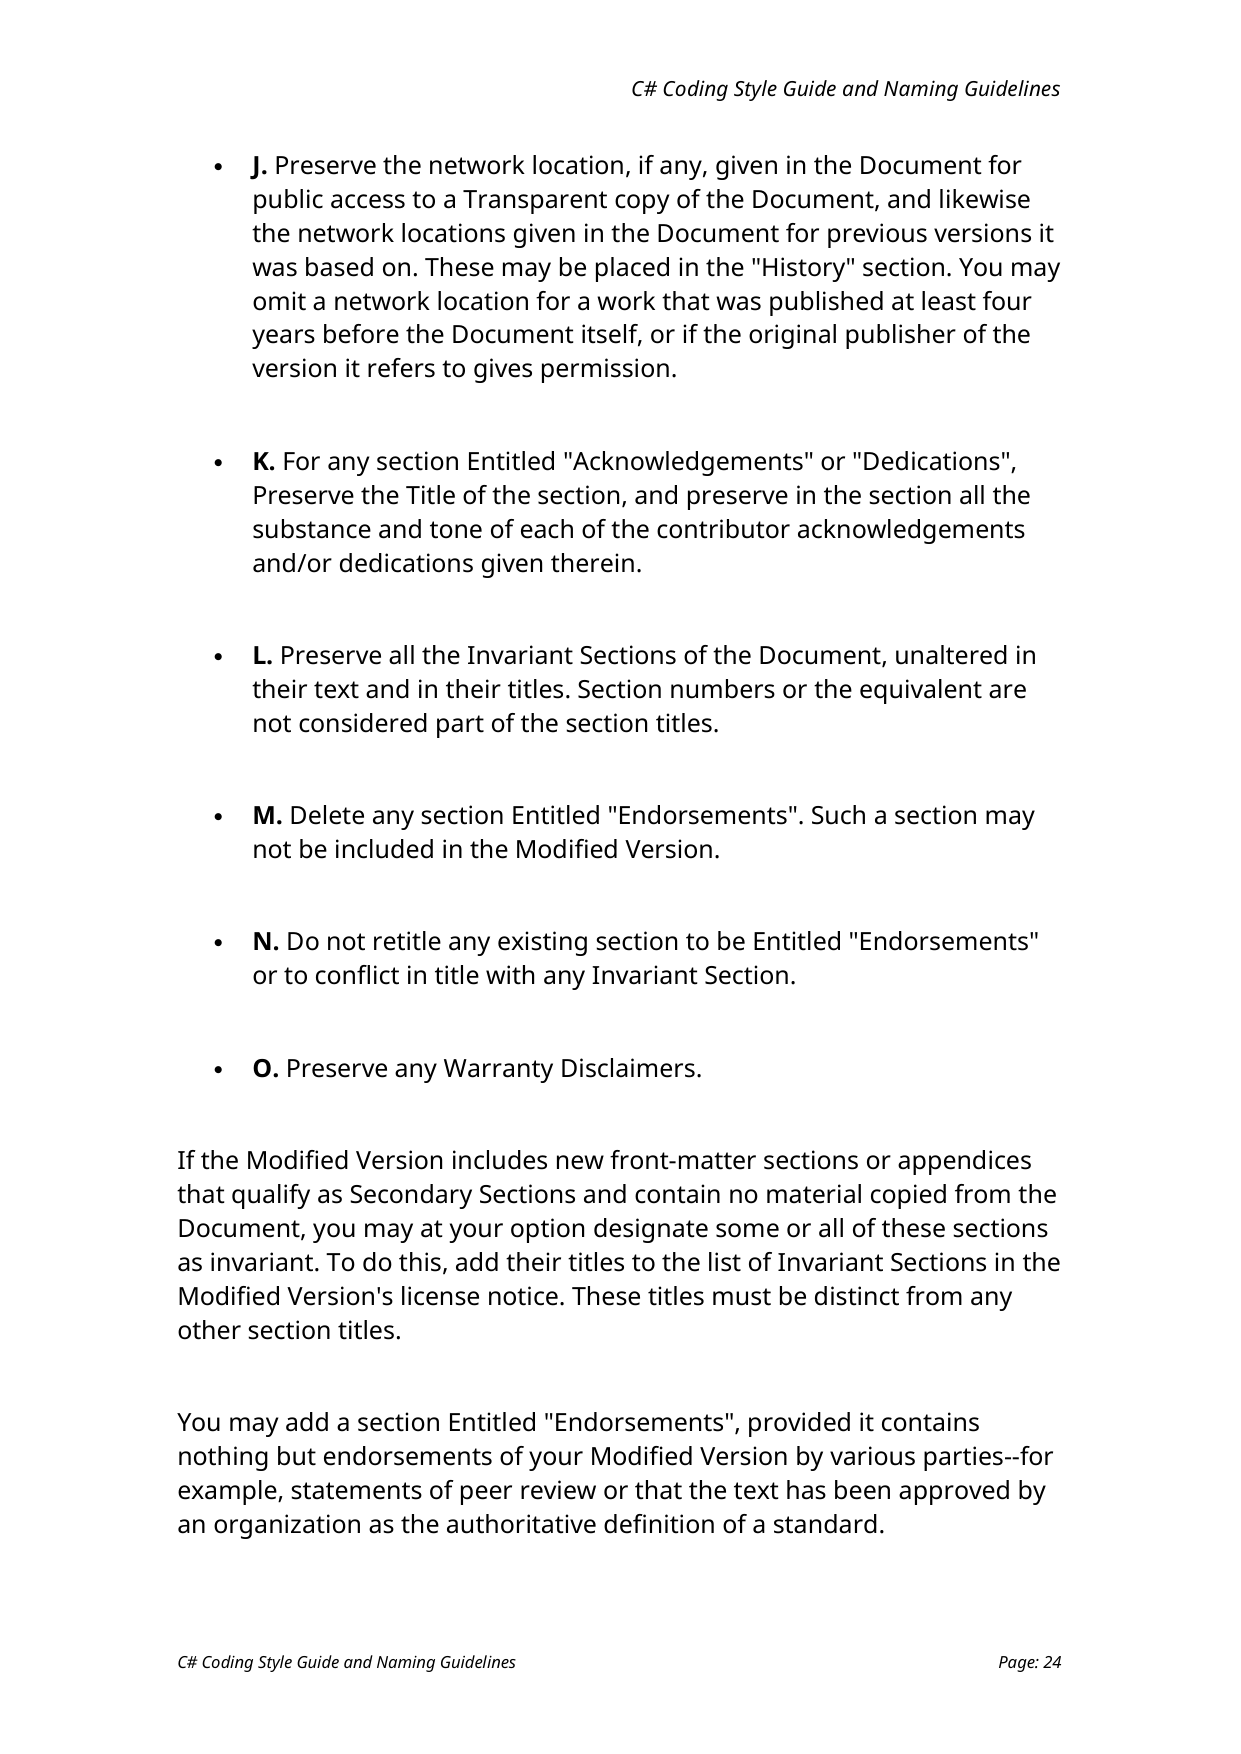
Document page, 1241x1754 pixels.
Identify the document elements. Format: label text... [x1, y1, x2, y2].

list M. Delete any section Entitled "Endorsements". Such a section may not be included in the Modified Version. [214, 798, 1063, 866]
list L. Preserve all the Invariant Sections of the Document, unaltered in their text and in their titles. Section numbers or the equivalent are not considered part of the section titles. [214, 638, 1063, 740]
list J. Preserve the network location, if any, given in the Document for public access to a Transparent copy of the Document, and likewise the network locations given in the Document for previous versions it was based on. These may be placed in the "History" section. You may omit a network location for a work that was published at least four years before the Document itself, or if the original publisher of the version it refers to gives permission. [214, 148, 1063, 385]
text You may add a section Entitled "Endorsements", provided it contains nothing but endorsements of your Modified Version by various parties--for example, statements of peer review or that the text has been approved by an organization as the authoritative definition of a standard. [177, 1405, 1063, 1541]
list N. Do not retitle any existing section to be Entitled "Endorsements" or to conflict in title with any Invariant Section. [214, 924, 1063, 992]
text If the Modified Version includes new front-matter sections or appendices that qualify as Secondary Sections and contain no material copied from the Document, you may at your option designate some or all of these sections as invariant. To do this, add their titles to the list of Invariant Sections in the Modified Version's license notice. These titles must be distinct from any other section titles. [177, 1143, 1063, 1347]
list O. Preserve any Warranty Disclaimers. [214, 1051, 1063, 1084]
list K. For any section Entitled "Acknowledgements" or "Dedications", Preserve the Title of the section, and preserve in the section all the substance and tone of each of the contributor acknowledgements and/or dedications given therein. [214, 444, 1063, 579]
